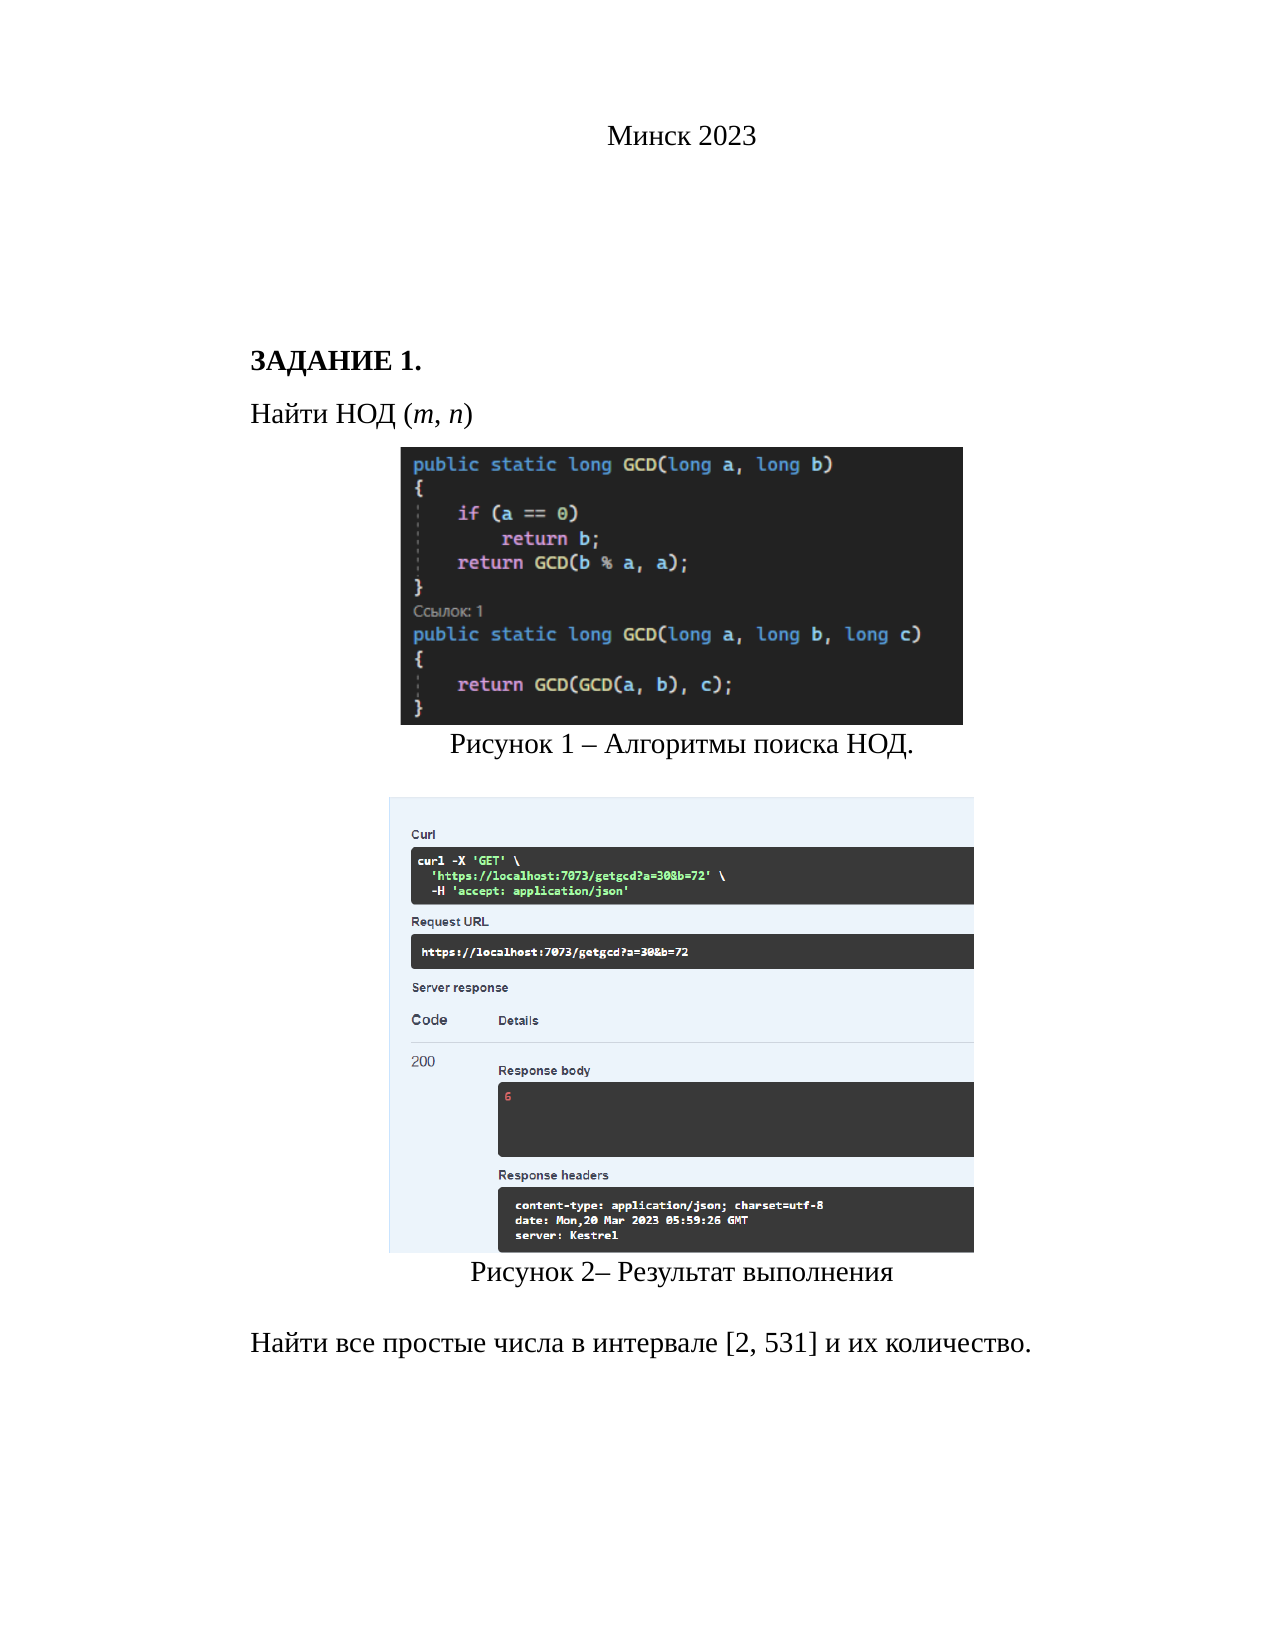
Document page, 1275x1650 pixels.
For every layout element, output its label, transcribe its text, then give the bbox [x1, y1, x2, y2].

text ЗАДАНИЕ 1. [177, 343, 1186, 377]
text Рисунок 1 – Алгоритмы поиска НОД. [177, 448, 1186, 760]
text Рисунок 2– Результат выполнения [177, 797, 1186, 1288]
text Найти все простые числа в интервале [2, 531] и их количество. [177, 1325, 1186, 1359]
text Найти НОД (m, n) [177, 396, 1186, 429]
text Минск 2023 [177, 118, 1186, 152]
